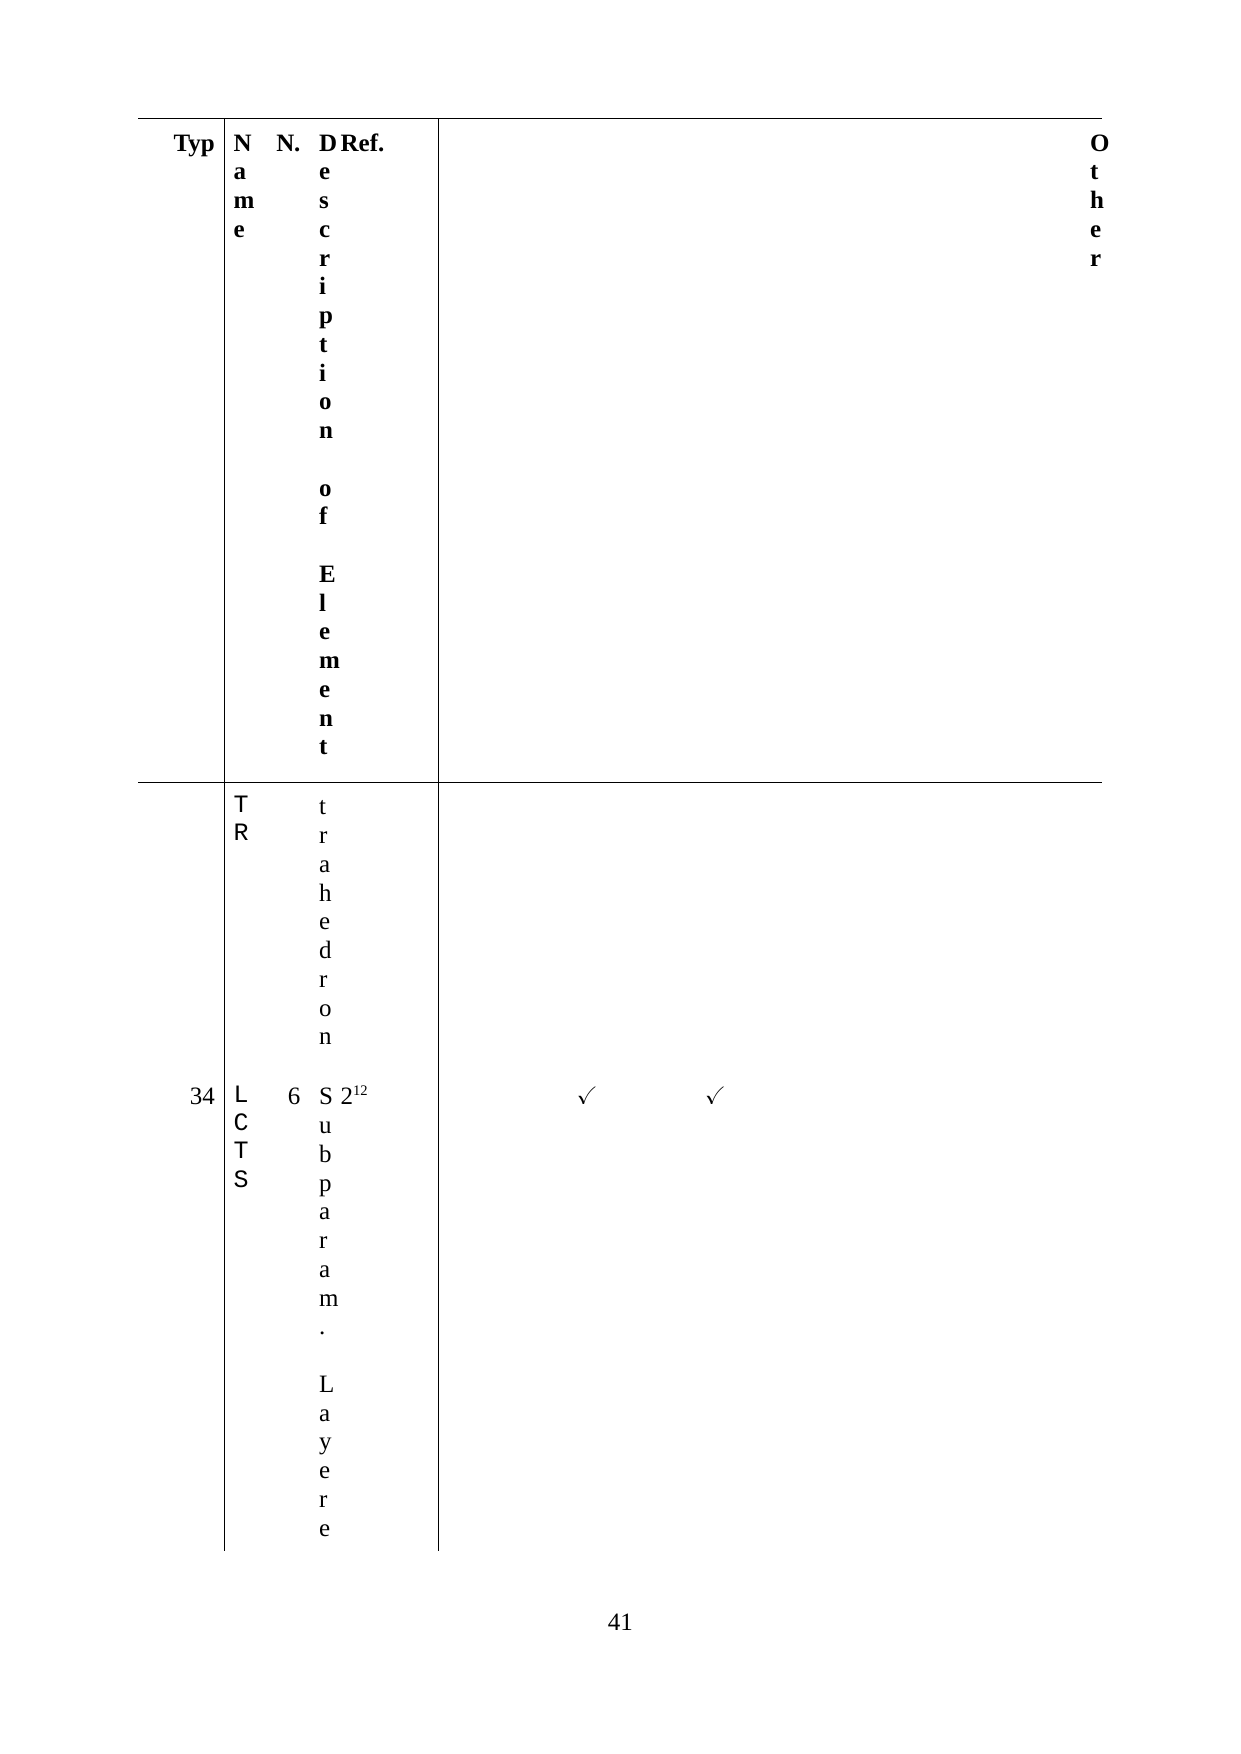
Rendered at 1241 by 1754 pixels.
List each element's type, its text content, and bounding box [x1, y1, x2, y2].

table_cell 2 [331, 783, 438, 1072]
table_cell [952, 1072, 1081, 1551]
table_cell ✓ [695, 1072, 823, 1551]
table_cell [695, 783, 823, 1072]
table_cell 6 [245, 1072, 309, 1551]
table_cell [439, 1072, 567, 1551]
table_cell Tetrahedron [310, 783, 331, 1072]
table_cell TETR [225, 783, 245, 1072]
table_cell ✓ [567, 1072, 695, 1551]
table_header N. [245, 119, 309, 782]
table_cell LCTS [237, 1115, 245, 1128]
table_header Description of Element [310, 119, 331, 782]
table_cell [952, 783, 1081, 1072]
table_header Other [1081, 119, 1102, 782]
table_cell [138, 783, 224, 1072]
table_header [439, 119, 567, 782]
table_cell [567, 783, 695, 1072]
table_cell LCTS [225, 1072, 245, 1551]
table_cell 34 [138, 1072, 224, 1551]
table_cell 212 [331, 1072, 438, 1551]
table_cell Subparam. Layered Curved Triangular Thick Shell [310, 1072, 331, 1551]
table_cell [439, 783, 567, 1072]
table_cell 4 [245, 783, 309, 1072]
table_header Name [225, 119, 245, 782]
table_header [952, 119, 1081, 782]
table_header [567, 119, 695, 782]
table_header Typ [138, 119, 224, 782]
table_cell [1081, 1072, 1102, 1551]
table_cell [824, 1072, 952, 1551]
table_header [695, 119, 823, 782]
table_cell [824, 783, 952, 1072]
table_header Ref. [331, 119, 438, 782]
table_cell [1081, 783, 1102, 1072]
table_header [824, 119, 952, 782]
